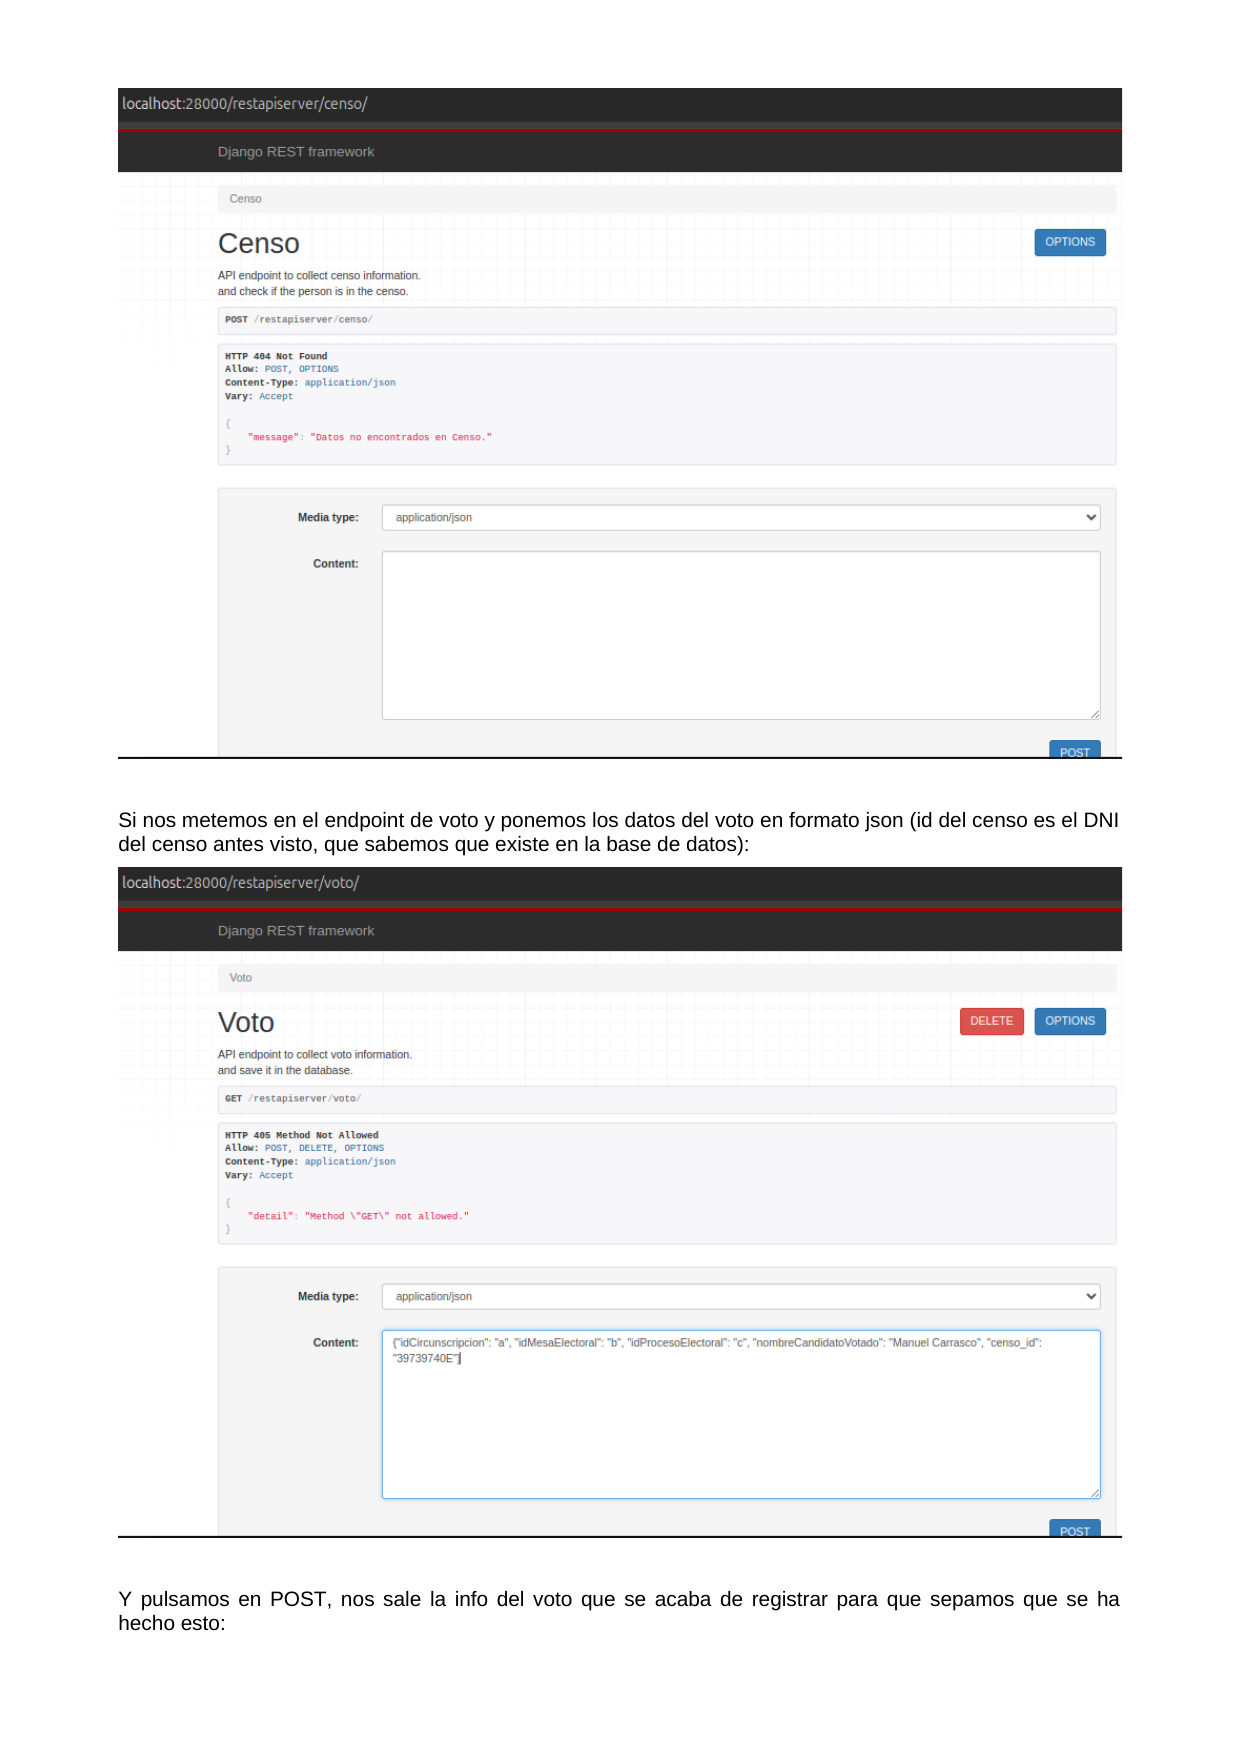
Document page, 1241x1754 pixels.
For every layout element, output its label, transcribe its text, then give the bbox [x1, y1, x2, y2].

text Si nos metemos en el endpoint de voto y ponemos los datos del voto en formato json (id del censo es el DNI del censo antes visto, que sabemos que existe en la base de datos): [118, 807, 1122, 855]
picture [118, 88, 1123, 759]
picture [118, 867, 1123, 1538]
text Y pulsamos en POST, nos sale la info del voto que se acaba de registrar para que sepamos que se ha hecho esto: [118, 1587, 1122, 1635]
